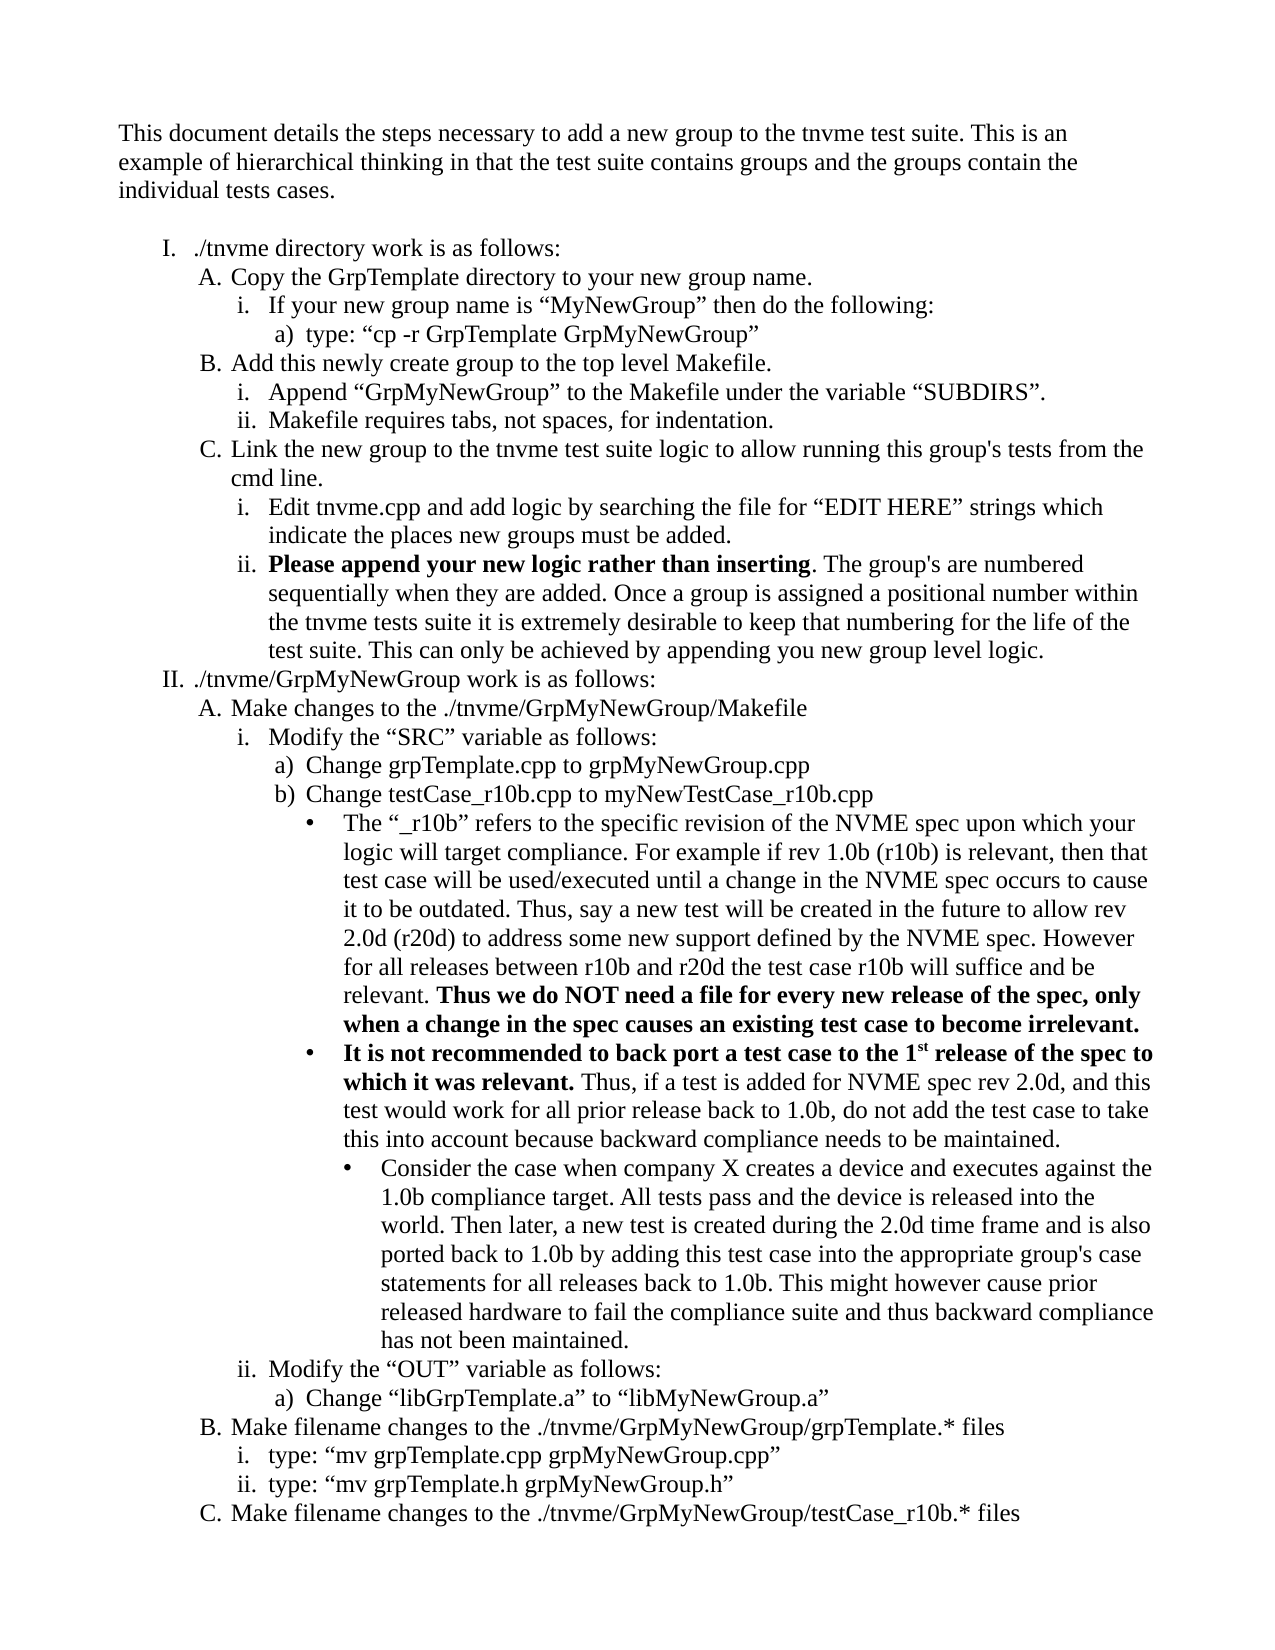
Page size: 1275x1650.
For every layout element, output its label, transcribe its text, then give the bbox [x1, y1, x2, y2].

list It is not recommended to back port a test case to the 1st release of the spec to which it was relevant. Thus, if a test is added for NVME spec rev 2.0d, and this test would work for all prior release back to 1.0b, do not add the test case to take this into account because backward compliance needs to be maintained. [306, 1038, 1157, 1153]
list Please append your new logic rather than inserting. The group's are numbered sequentially when they are added. Once a group is assigned a positional number within the tnvme tests suite it is extremely desirable to keep that numbering for the life of the test suite. This can only be achieved by appending you new group level logic. [231, 549, 1157, 664]
list ./tnvme/GrpMyNewGroup work is as follows: [156, 664, 1157, 693]
list Change testCase_r10b.cpp to myNewTestCase_r10b.cpp [268, 779, 1157, 808]
list Add this newly create group to the top level Makefile. [193, 348, 1157, 377]
list type: “cp -r GrpTemplate GrpMyNewGroup” [268, 319, 1157, 348]
list ./tnvme directory work is as follows: [156, 233, 1157, 262]
list Make filename changes to the ./tnvme/GrpMyNewGroup/grpTemplate.* files [193, 1412, 1157, 1441]
list Make changes to the ./tnvme/GrpMyNewGroup/Makefile [193, 693, 1157, 722]
list The “_r10b” refers to the specific revision of the NVME spec upon which your logic will target compliance. For example if rev 1.0b (r10b) is relevant, then that test case will be used/executed until a change in the NVME spec occurs to cause it to be outdated. Thus, say a new test will be created in the future to allow rev 2.0d (r20d) to address some new support defined by the NVME spec. However for all releases between r10b and r20d the test case r10b will suffice and be relevant. Thus we do NOT need a file for every new release of the spec, only when a change in the spec causes an existing test case to become irrelevant. [306, 808, 1157, 1038]
list Make filename changes to the ./tnvme/GrpMyNewGroup/testCase_r10b.* files [193, 1498, 1157, 1527]
list Change grpTemplate.cpp to grpMyNewGroup.cpp [268, 751, 1157, 779]
list Modify the “SRC” variable as follows: [231, 722, 1157, 751]
list type: “mv grpTemplate.cpp grpMyNewGroup.cpp” [231, 1441, 1157, 1469]
list Link the new group to the tnvme test suite logic to allow running this group's tests from the cmd line. [193, 434, 1157, 492]
list Copy the GrpTemplate directory to your new group name. [193, 262, 1157, 291]
list Change “libGrpTemplate.a” to “libMyNewGroup.a” [268, 1383, 1157, 1412]
list If your new group name is “MyNewGroup” then do the following: [231, 291, 1157, 319]
list Edit tnvme.cpp and add logic by searching the file for “EDIT HERE” strings which indicate the places new groups must be added. [231, 492, 1157, 549]
list Append “GrpMyNewGroup” to the Makefile under the variable “SUBDIRS”. [231, 377, 1157, 406]
list Makefile requires tabs, not spaces, for indentation. [231, 406, 1157, 434]
text This document details the steps necessary to add a new group to the tnvme test suite. This is an example of hierarchical thinking in that the test suite contains groups and the groups contain the individual tests cases. [118, 118, 1157, 204]
list Consider the case when company X creates a device and executes against the 1.0b compliance target. All tests pass and the device is released into the world. Then later, a new test is created during the 2.0d time frame and is also ported back to 1.0b by adding this test case into the appropriate group's case statements for all releases back to 1.0b. This might however cause prior released hardware to fail the compliance suite and thus backward compliance has not been maintained. [343, 1153, 1157, 1354]
list type: “mv grpTemplate.h grpMyNewGroup.h” [231, 1469, 1157, 1498]
list Modify the “OUT” variable as follows: [231, 1354, 1157, 1383]
